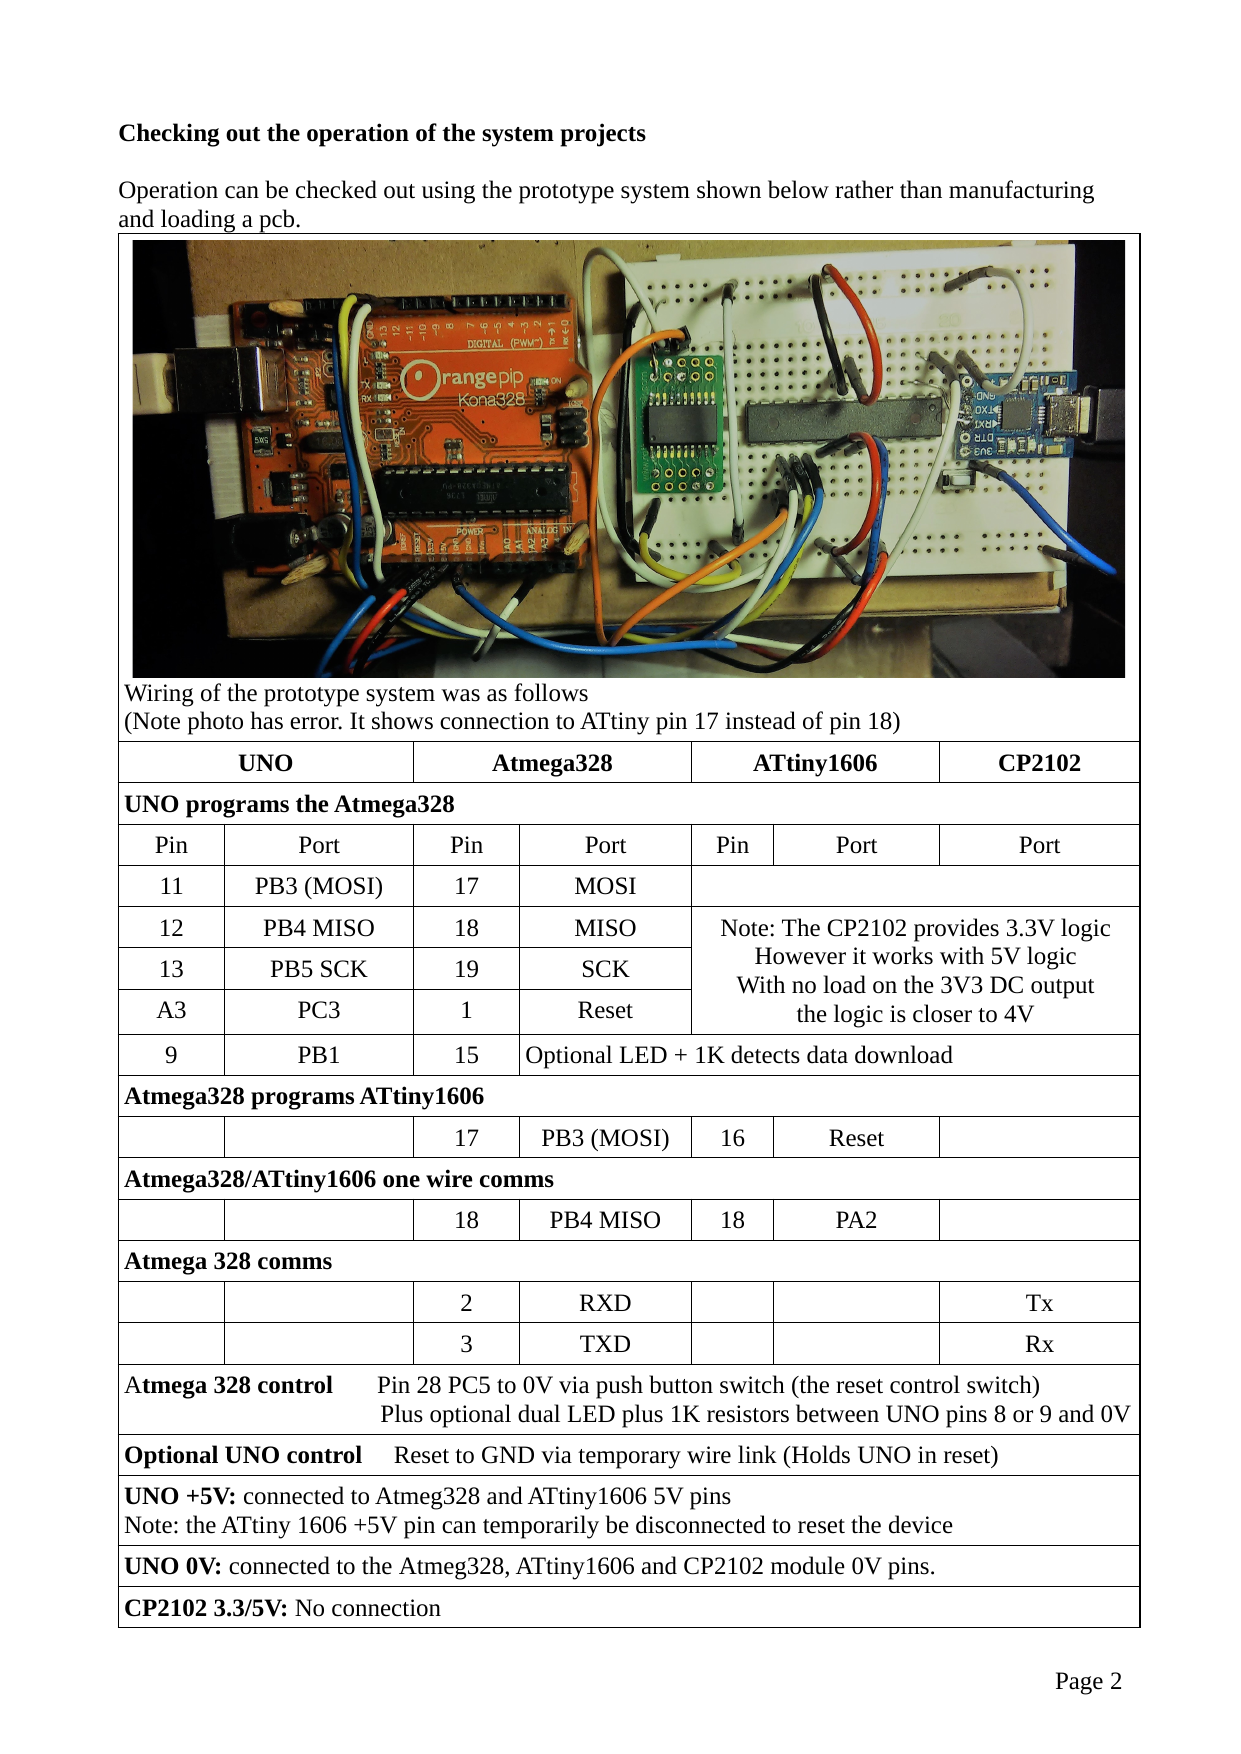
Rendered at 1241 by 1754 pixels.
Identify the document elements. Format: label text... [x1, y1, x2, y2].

table_cell 13 [119, 948, 224, 988]
table_cell [692, 1323, 773, 1363]
table_cell UNO [119, 742, 413, 782]
table_cell 3 [414, 1323, 519, 1363]
table_cell Pin [414, 825, 519, 865]
table_cell [119, 1323, 224, 1363]
table_cell Atmega328 programs ATtiny1606 [119, 1076, 1139, 1116]
table_cell 15 [414, 1035, 519, 1075]
table_cell TXD [520, 1323, 691, 1363]
table_cell PA2 [774, 1200, 939, 1240]
table_cell [119, 1117, 224, 1157]
table_cell PB3 (MOSI) [520, 1117, 691, 1157]
table_cell Port [940, 825, 1139, 865]
table_cell Tx [940, 1282, 1139, 1322]
table_cell Atmega 328 comms [119, 1241, 1139, 1281]
table_cell ATtiny1606 [692, 742, 939, 782]
table_cell 18 [692, 1200, 773, 1240]
table_cell [225, 1200, 413, 1240]
table_cell RXD [520, 1282, 691, 1322]
table_cell [940, 1117, 1139, 1157]
table_cell 11 [119, 866, 224, 906]
table_cell PB4 MISO [520, 1200, 691, 1240]
table_cell 9 [119, 1035, 224, 1075]
table_cell 18 [414, 1200, 519, 1240]
table_cell 17 [414, 866, 519, 906]
text Operation can be checked out using the prototype system shown below rather than manufacturing and loading a pcb. [118, 176, 1122, 233]
table_cell Atmega 328 control Pin 28 PC5 to 0V via push button switch (the reset control switch) Plus optional dual LED plus 1K resistors between UNO pins 8 or 9 and 0V [119, 1365, 1139, 1433]
table_cell Pin [119, 825, 224, 865]
table_cell 18 [414, 907, 519, 947]
table_cell [692, 866, 1139, 906]
table_cell CP2102 [940, 742, 1139, 782]
table_cell UNO programs the Atmega328 [119, 783, 1139, 823]
table_cell [225, 1117, 413, 1157]
table_cell [225, 1282, 413, 1322]
picture [132, 240, 1126, 678]
table_cell Optional UNO control Reset to GND via temporary wire link (Holds UNO in reset) [119, 1435, 1139, 1475]
table_cell 12 [119, 907, 224, 947]
table_cell Atmega328/ATtiny1606 one wire comms [119, 1158, 1139, 1198]
table_cell PB4 MISO [225, 907, 413, 947]
table_cell Note: The CP2102 provides 3.3V logic However it works with 5V logic With no load on the 3V3 DC output the logic is closer to 4V [692, 907, 1139, 1033]
table_cell 1 [414, 990, 519, 1033]
table_cell [225, 1323, 413, 1363]
table_cell Reset [520, 990, 691, 1033]
table_cell PB1 [225, 1035, 413, 1075]
table_cell [940, 1200, 1139, 1240]
table_cell Reset [774, 1117, 939, 1157]
table_header Wiring of the prototype system was as follows (Note photo has error. It shows connection to ATtiny pin 17 instead of pin 18) [119, 234, 1139, 741]
table_cell SCK [520, 948, 691, 988]
table_cell UNO 0V: connected to the Atmeg328, ATtiny1606 and CP2102 module 0V pins. [119, 1546, 1139, 1586]
table_cell Pin [692, 825, 773, 865]
table_cell [119, 1200, 224, 1240]
table_cell Optional LED + 1K detects data download [520, 1035, 1139, 1075]
table_cell Port [225, 825, 413, 865]
table_cell PC3 [225, 990, 413, 1033]
table_cell Port [520, 825, 691, 865]
table_cell PB3 (MOSI) [225, 866, 413, 906]
table_cell A3 [119, 990, 224, 1033]
table_cell CP2102 3.3/5V: No connection [119, 1587, 1139, 1627]
table_cell UNO +5V: connected to Atmeg328 and ATtiny1606 5V pins Note: the ATtiny 1606 +5V pin can temporarily be disconnected to reset the device [119, 1476, 1139, 1545]
table_cell Rx [940, 1323, 1139, 1363]
table_cell MOSI [520, 866, 691, 906]
table_cell 17 [414, 1117, 519, 1157]
table_cell 16 [692, 1117, 773, 1157]
table_cell 19 [414, 948, 519, 988]
table_cell MISO [520, 907, 691, 947]
table_cell 2 [414, 1282, 519, 1322]
table_cell [692, 1282, 773, 1322]
table_cell Port [774, 825, 939, 865]
table_cell [774, 1282, 939, 1322]
table_cell Atmega328 [414, 742, 691, 782]
table_cell [774, 1323, 939, 1363]
table_cell PB5 SCK [225, 948, 413, 988]
table_cell [119, 1282, 224, 1322]
text Checking out the operation of the system projects [118, 118, 1122, 147]
